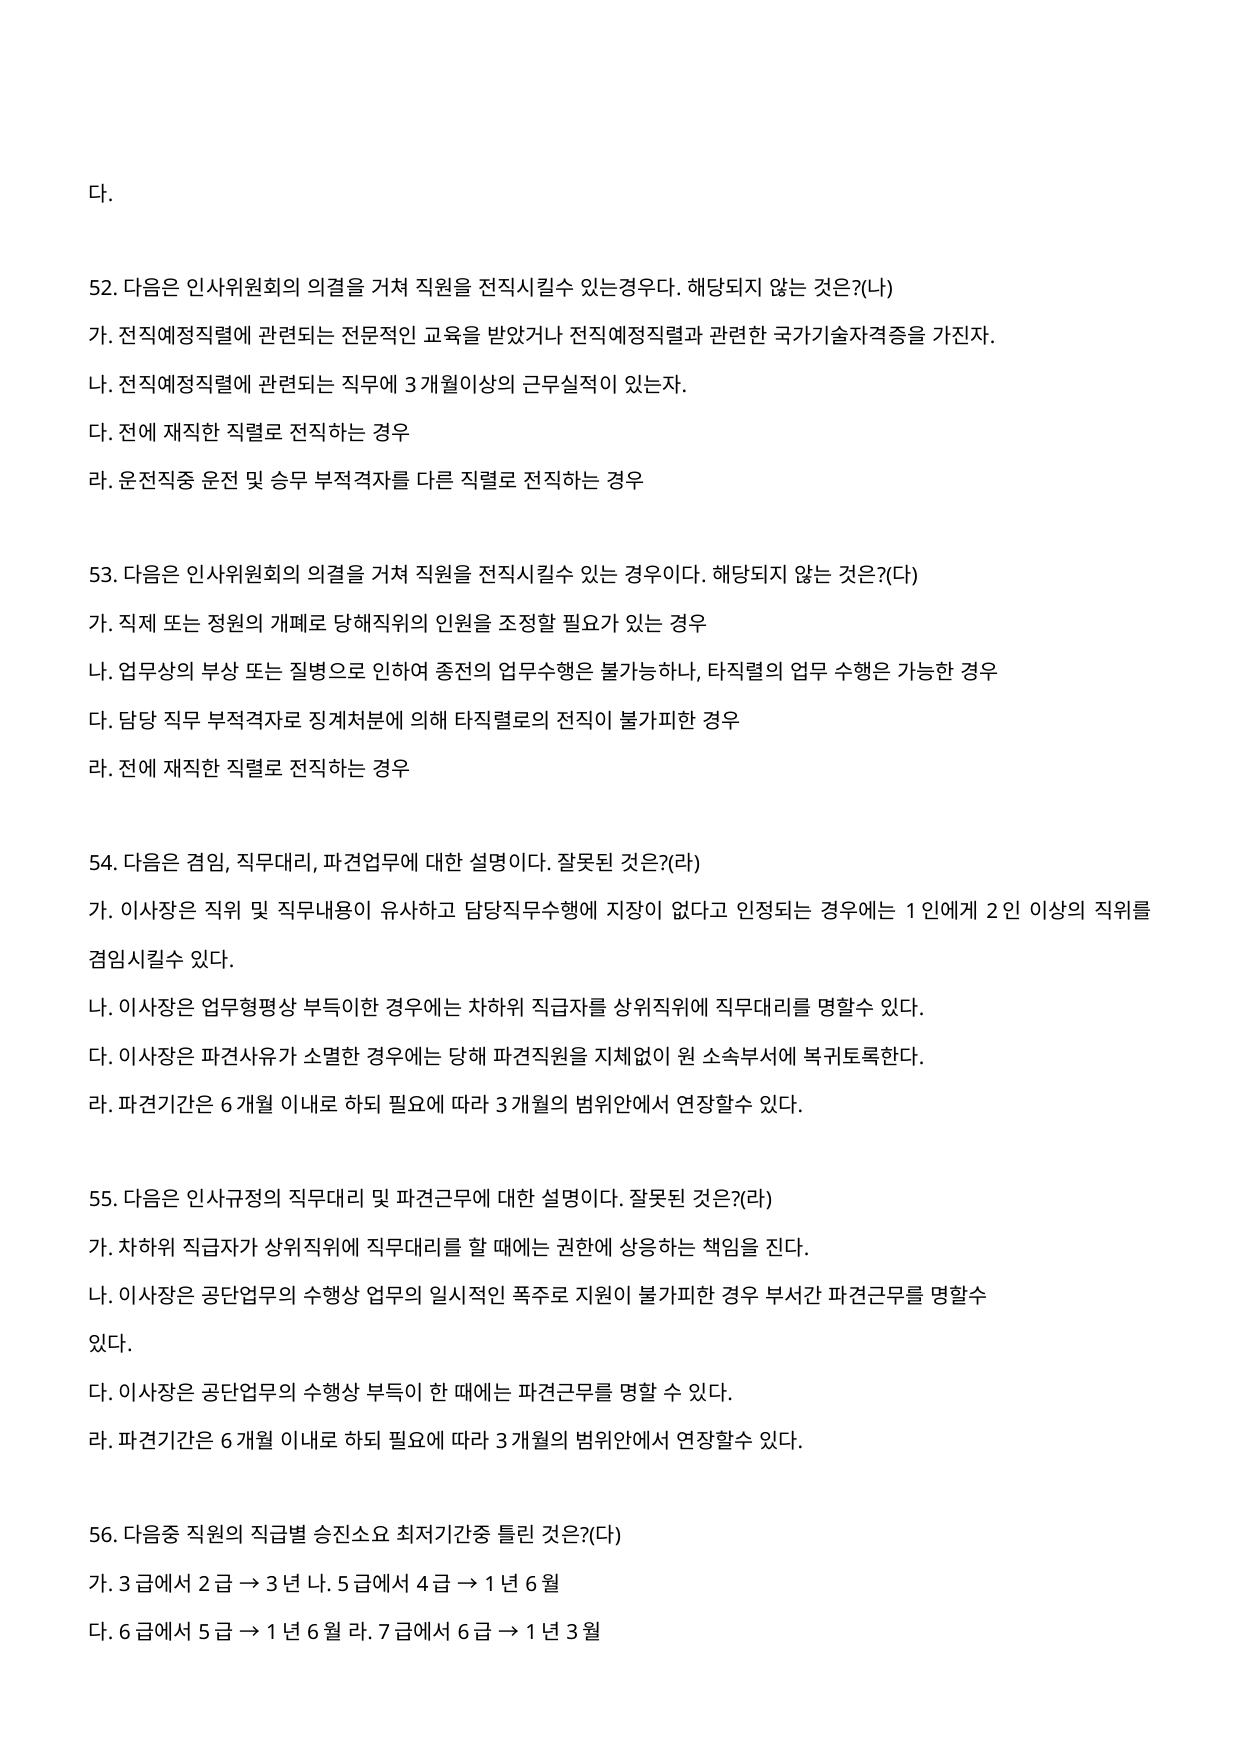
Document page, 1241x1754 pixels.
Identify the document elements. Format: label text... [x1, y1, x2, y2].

text 나. 이사장은 업무형평상 부득이한 경우에는 차하위 직급자를 상위직위에 직무대리를 명할수 있다. [88, 992, 1152, 1022]
text 가. 전직예정직렬에 관련되는 전문적인 교육을 받았거나 전직예정직렬과 관련한 국가기술자격증을 가진자. [88, 319, 1152, 350]
text 나. 이사장은 공단업무의 수행상 업무의 일시적인 폭주로 지원이 불가피한 경우 부서간 파견근무를 명할수 [88, 1279, 1152, 1309]
text 54. 다음은 겸임, 직무대리, 파견업무에 대한 설명이다. 잘못된 것은?(라) [88, 846, 1152, 877]
text 라. 전에 재직한 직렬로 전직하는 경우 [88, 752, 1152, 783]
text 가. 3급에서 2급 → 3년 나. 5급에서 4급 → 1년 6월 [88, 1567, 1152, 1597]
text 다. [88, 177, 1152, 207]
text 56. 다음중 직원의 직급별 승진소요 최저기간중 틀린 것은?(다) [88, 1518, 1152, 1549]
text 다. 이사장은 공단업무의 수행상 부득이 한 때에는 파견근무를 명할 수 있다. [88, 1376, 1152, 1406]
text 가. 직제 또는 정원의 개폐로 당해직위의 인원을 조정할 필요가 있는 경우 [88, 607, 1152, 637]
text 52. 다음은 인사위원회의 의결을 거쳐 직원을 전직시킬수 있는경우다. 해당되지 않는 것은?(나) [88, 271, 1152, 301]
text 라. 파견기간은 6개월 이내로 하되 필요에 따라 3개월의 범위안에서 연장할수 있다. [88, 1088, 1152, 1119]
text 가. 차하위 직급자가 상위직위에 직무대리를 할 때에는 권한에 상응하는 책임을 진다. [88, 1231, 1152, 1261]
text 라. 운전직중 운전 및 승무 부적격자를 다른 직렬로 전직하는 경우 [88, 465, 1152, 495]
text 53. 다음은 인사위원회의 의결을 거쳐 직원을 전직시킬수 있는 경우이다. 해당되지 않는 것은?(다) [88, 559, 1152, 589]
text 다. 담당 직무 부적격자로 징계처분에 의해 타직렬로의 전직이 불가피한 경우 [88, 704, 1152, 734]
text 있다. [88, 1328, 1152, 1358]
text 다. 6급에서 5급 → 1년 6월 라. 7급에서 6급 → 1년 3월 [88, 1615, 1152, 1646]
text 라. 파견기간은 6개월 이내로 하되 필요에 따라 3개월의 범위안에서 연장할수 있다. [88, 1424, 1152, 1455]
text 나. 업무상의 부상 또는 질병으로 인하여 종전의 업무수행은 불가능하나, 타직렬의 업무 수행은 가능한 경우 [88, 656, 1152, 686]
text 나. 전직예정직렬에 관련되는 직무에 3개월이상의 근무실적이 있는자. [88, 368, 1152, 398]
text 가. 이사장은 직위 및 직무내용이 유사하고 담당직무수행에 지장이 없다고 인정되는 경우에는 1인에게 2인 이상의 직위를 겸임시킬수 있다. [88, 895, 1152, 973]
text 다. 전에 재직한 직렬로 전직하는 경우 [88, 416, 1152, 447]
text 다. 이사장은 파견사유가 소멸한 경우에는 당해 파견직원을 지체없이 원 소속부서에 복귀토록한다. [88, 1040, 1152, 1070]
text 55. 다음은 인사규정의 직무대리 및 파견근무에 대한 설명이다. 잘못된 것은?(라) [88, 1182, 1152, 1213]
